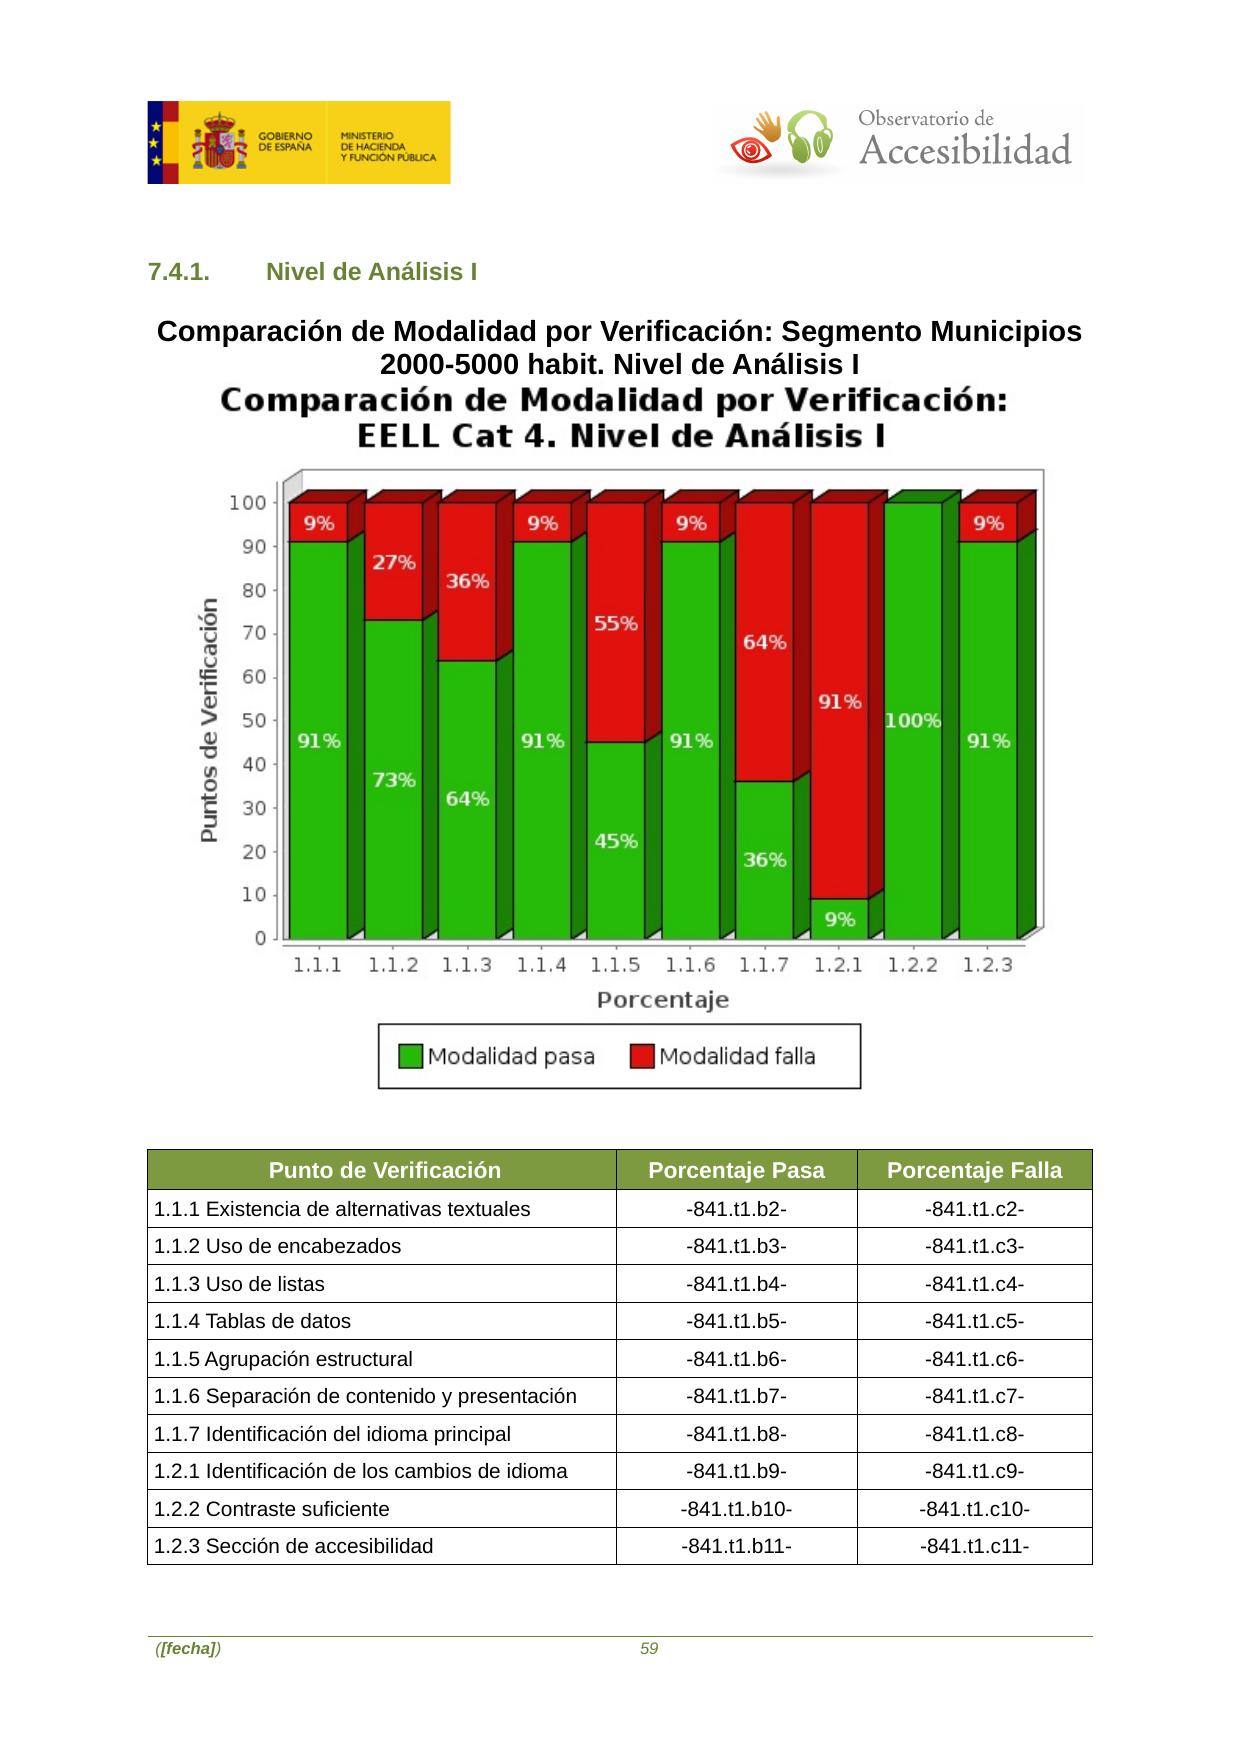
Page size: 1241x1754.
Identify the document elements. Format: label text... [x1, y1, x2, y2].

picture [147, 101, 451, 184]
table_cell -841.t1.c11- [858, 1528, 1092, 1564]
table_cell -841.t1.c8- [858, 1415, 1092, 1452]
subtitle Nivel de Análisis I [148, 257, 1092, 286]
table_cell -841.t1.b11- [617, 1528, 857, 1564]
table_cell 1.1.6 Separación de contenido y presentación [148, 1378, 616, 1414]
picture [710, 101, 1086, 184]
text Comparación de Modalidad por Verificación: Segmento Municipios 2000-5000 habit. Nivel de Análisis I [148, 314, 1092, 381]
table_cell 1.2.3 Sección de accesibilidad [148, 1528, 616, 1564]
table_cell 1.1.7 Identificación del idioma principal [148, 1415, 616, 1452]
table_cell -841.t1.b6- [617, 1340, 857, 1377]
table_cell -841.t1.c6- [858, 1340, 1092, 1377]
table_cell 1.2.1 Identificación de los cambios de idioma [148, 1453, 616, 1489]
table_cell -841.t1.c9- [858, 1453, 1092, 1489]
table_cell -841.t1.b7- [617, 1378, 857, 1414]
table_cell -841.t1.c4- [858, 1265, 1092, 1302]
table_header Porcentaje Pasa [617, 1150, 857, 1189]
table_cell 1.1.2 Uso de encabezados [148, 1228, 616, 1264]
picture [178, 380, 1062, 1091]
table_cell -841.t1.c3- [858, 1228, 1092, 1264]
table_cell 1.1.4 Tablas de datos [148, 1303, 616, 1339]
table_cell -841.t1.b9- [617, 1453, 857, 1489]
table_cell 1.2.2 Contraste suficiente [148, 1490, 616, 1527]
table_cell -841.t1.b2- [617, 1190, 857, 1227]
table_header Punto de Verificación [148, 1150, 616, 1189]
table_cell -841.t1.c7- [858, 1378, 1092, 1414]
table_header Porcentaje Falla [858, 1150, 1092, 1189]
table_cell -841.t1.c5- [858, 1303, 1092, 1339]
table_cell 1.1.3 Uso de listas [148, 1265, 616, 1302]
table_cell -841.t1.b4- [617, 1265, 857, 1302]
table_cell -841.t1.b5- [617, 1303, 857, 1339]
table_cell -841.t1.b3- [617, 1228, 857, 1264]
table_cell -841.t1.c2- [858, 1190, 1092, 1227]
table_cell 1.1.5 Agrupación estructural [148, 1340, 616, 1377]
table_cell 1.1.1 Existencia de alternativas textuales [148, 1190, 616, 1227]
table_cell -841.t1.b10- [617, 1490, 857, 1527]
table_cell -841.t1.b8- [617, 1415, 857, 1452]
table_cell -841.t1.c10- [858, 1490, 1092, 1527]
